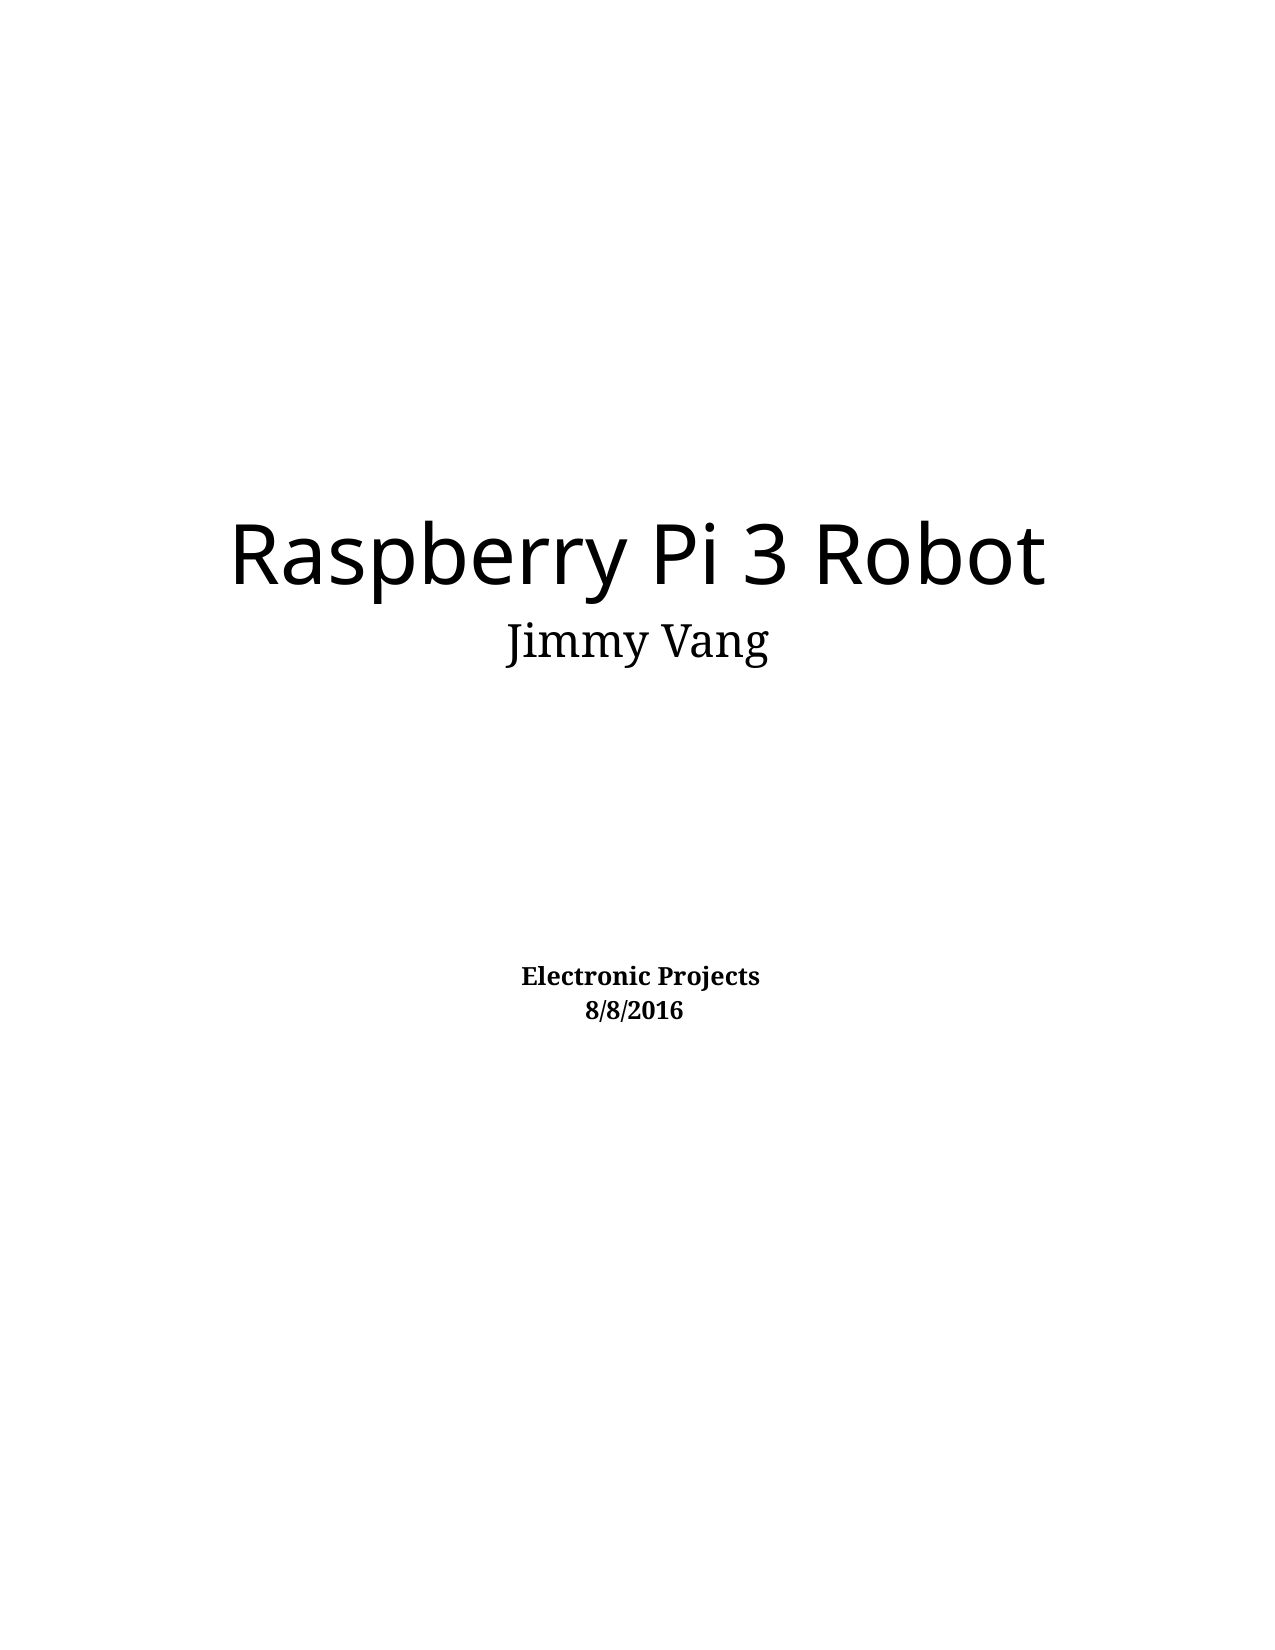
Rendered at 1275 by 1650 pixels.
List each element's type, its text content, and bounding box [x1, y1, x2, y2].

text Electronic Projects [150, 958, 1125, 992]
text Jimmy Vang [150, 608, 1125, 671]
text Raspberry Pi 3 Robot [150, 495, 1125, 608]
text 8/8/2016 [150, 992, 1125, 1027]
